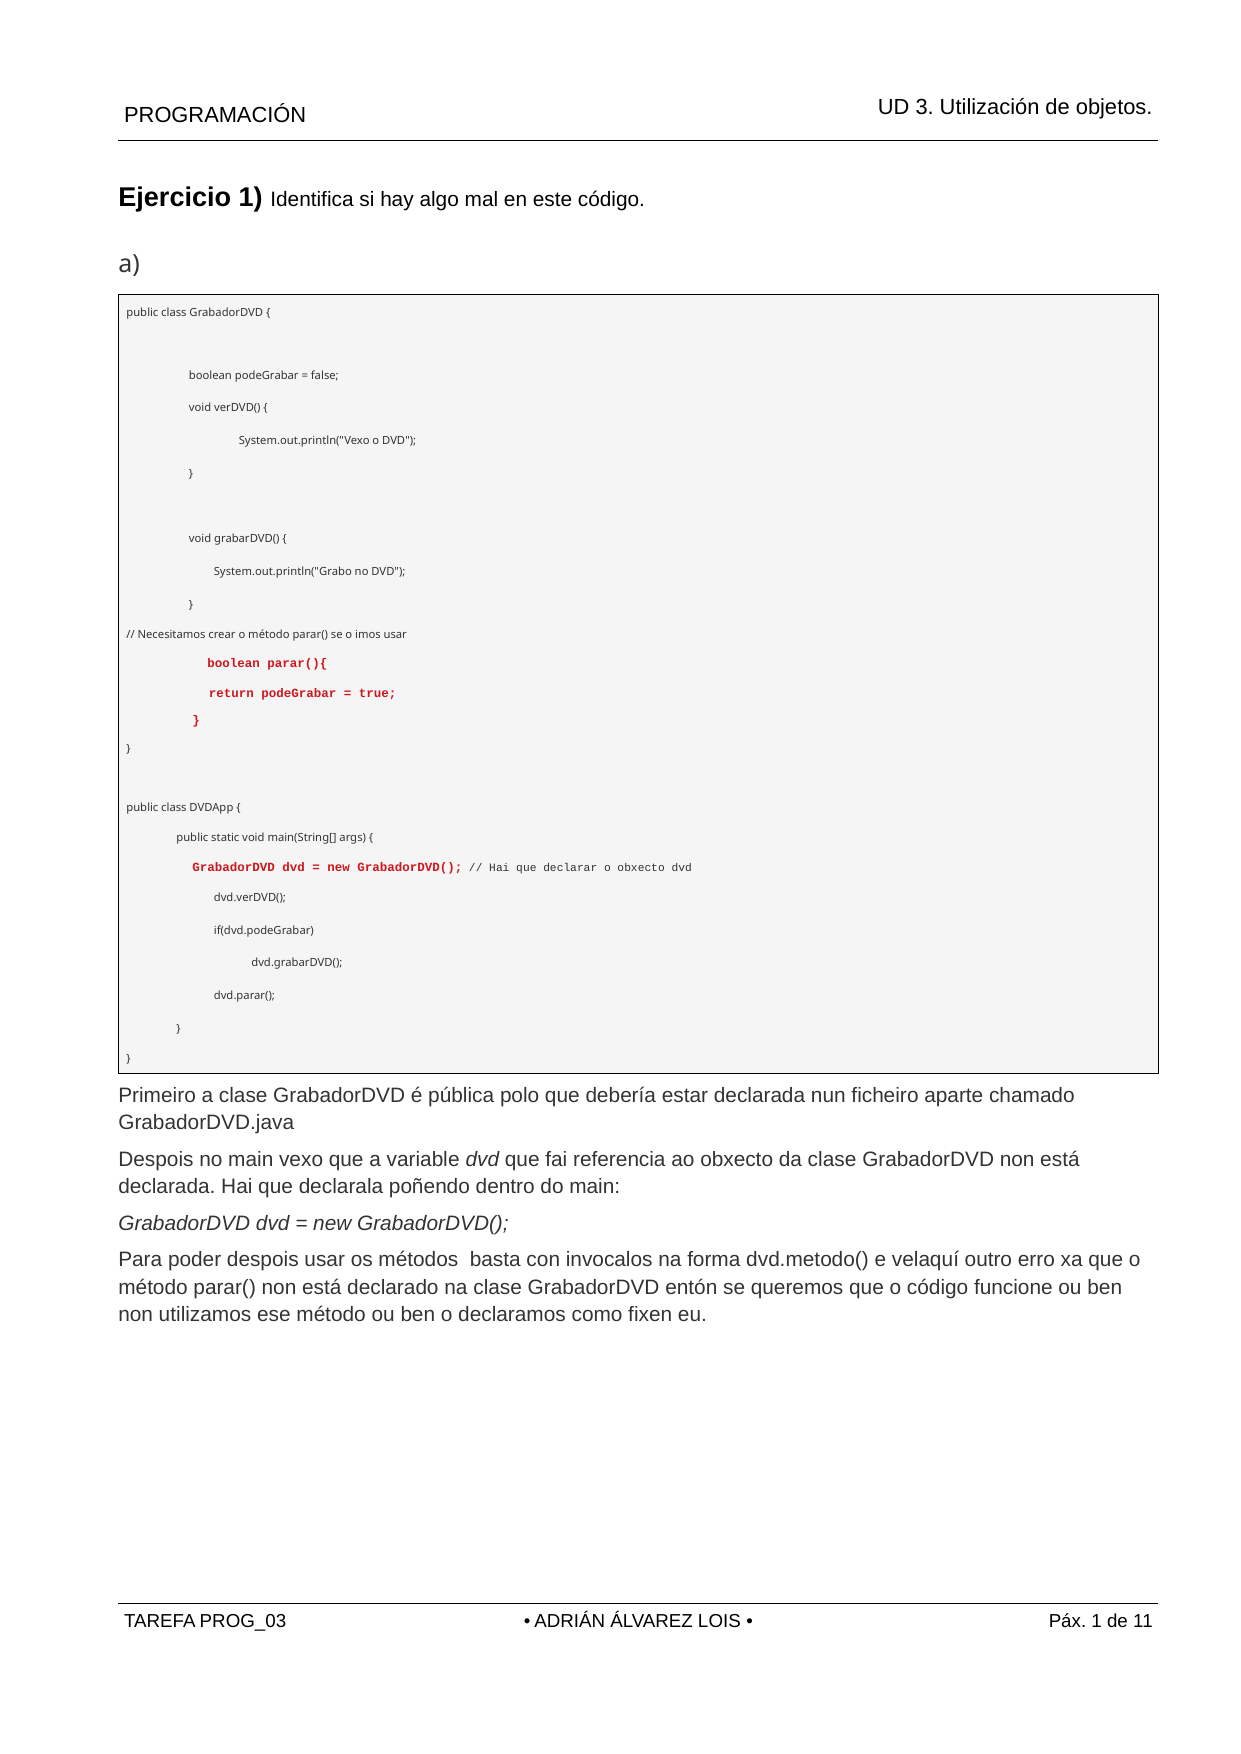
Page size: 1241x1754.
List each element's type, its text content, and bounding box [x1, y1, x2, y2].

text boolean parar(){ [119, 642, 1158, 674]
text return podeGrabar = true; [119, 675, 1158, 701]
text // Necesitamos crear o método parar() se o imos usar [119, 615, 1158, 641]
text void verDVD() { [119, 386, 1158, 418]
text Primeiro a clase GrabadorDVD é pública polo que debería estar declarada nun ficheiro aparte chamado GrabadorDVD.java [118, 1083, 1158, 1134]
text dvd.grabarDVD(); [119, 941, 1158, 973]
text System.out.println("Grabo no DVD"); [119, 550, 1158, 582]
text } [119, 1007, 1158, 1038]
text } [119, 452, 1158, 483]
text GrabadorDVD dvd = new GrabadorDVD(); [118, 1211, 1158, 1235]
text System.out.println("Vexo o DVD"); [119, 419, 1158, 451]
text dvd.verDVD(); [119, 876, 1158, 908]
text public static void main(String[] args) { [119, 816, 1158, 848]
text Despois no main vexo que a variable dvd que fai referencia ao obxecto da clase GrabadorDVD non está declarada. Hai que declarala poñendo dentro do main: [118, 1147, 1158, 1198]
text a) [118, 246, 1158, 280]
text } [119, 1039, 1158, 1073]
text public class DVDApp { [119, 789, 1158, 815]
text } [119, 729, 1158, 755]
text } [119, 702, 1158, 728]
text boolean podeGrabar = false; [119, 354, 1158, 385]
text void grabarDVD() { [119, 517, 1158, 549]
text } [119, 583, 1158, 614]
text dvd.parar(); [119, 974, 1158, 1006]
text Para poder despois usar os métodos basta con invocalos na forma dvd.metodo() e velaquí outro erro xa que o método parar() non está declarado na clase GrabadorDVD entón se queremos que o código funcione ou ben non utilizamos ese método ou ben o declaramos como fixen eu. [118, 1247, 1158, 1326]
subtitle Ejercicio 1) Identifica si hay algo mal en este código. [118, 181, 1158, 213]
text if(dvd.podeGrabar) [119, 909, 1158, 940]
text public class GrabadorDVD { [119, 295, 1158, 320]
text GrabadorDVD dvd = new GrabadorDVD(); // Hai que declarar o obxecto dvd [119, 849, 1158, 875]
